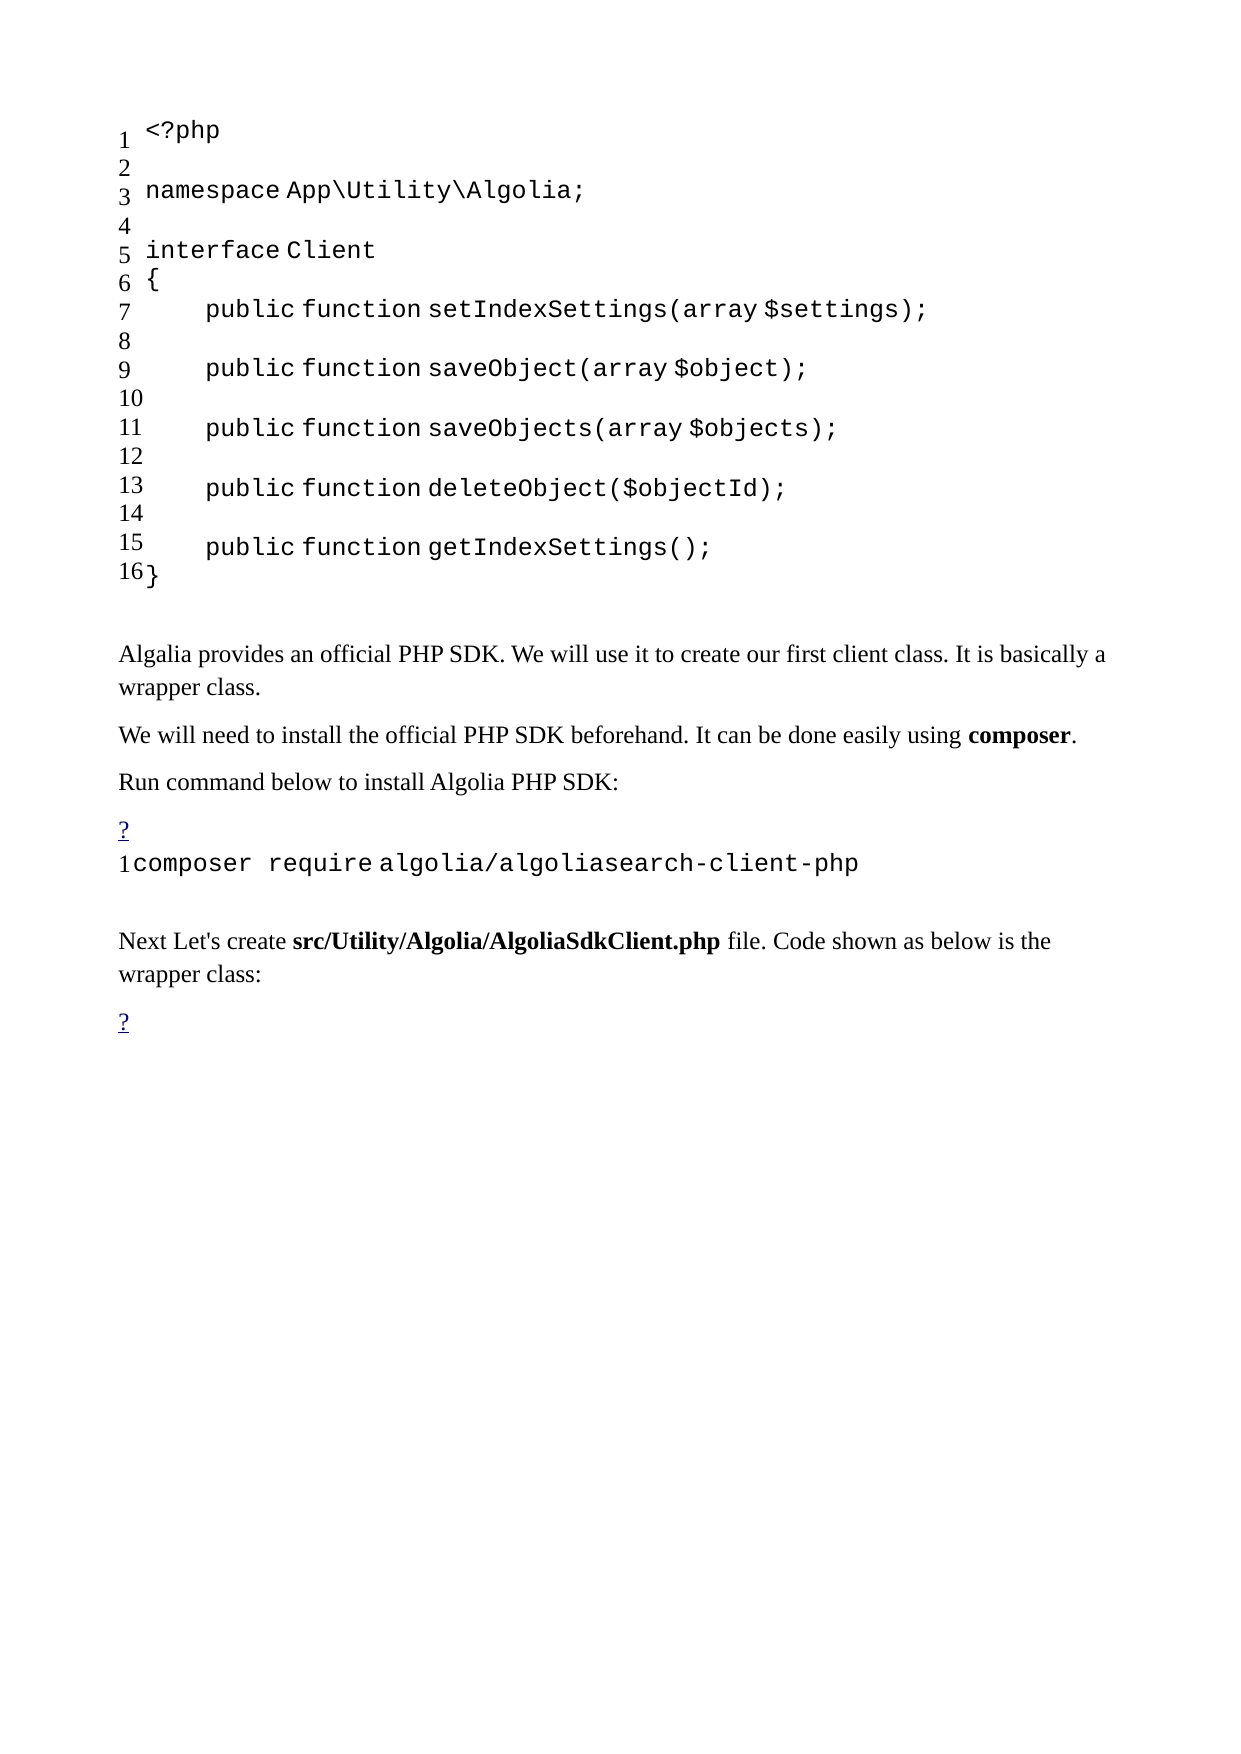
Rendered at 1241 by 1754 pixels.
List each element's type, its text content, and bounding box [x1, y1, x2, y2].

table_header <?php namespace App\Utility\Algolia; interface Client { public function setIndexSettings(array $settings); public function saveObject(array $object); public function saveObjects(array $objects); public function deleteObject($objectId); public function getIndexSettings(); } [145, 118, 938, 591]
table_header 1 [118, 848, 133, 879]
text Run command below to install Algolia PHP SDK: [118, 767, 1122, 796]
table_header 1 2 3 4 5 6 7 8 9 10 11 12 13 14 15 16 [118, 118, 145, 591]
text ? [118, 1007, 1122, 1036]
text Next Let's create src/Utility/Algolia/AlgoliaSdkClient.php file. Code shown as below is the wrapper class: [118, 926, 1122, 988]
text We will need to install the official PHP SDK beforehand. It can be done easily using composer. [118, 720, 1122, 748]
table_header composer require algolia/algoliasearch-client-php [133, 848, 865, 879]
text ? [118, 815, 1122, 844]
text Algalia provides an official PHP SDK. We will use it to create our first client class. It is basically a wrapper class. [118, 639, 1122, 701]
